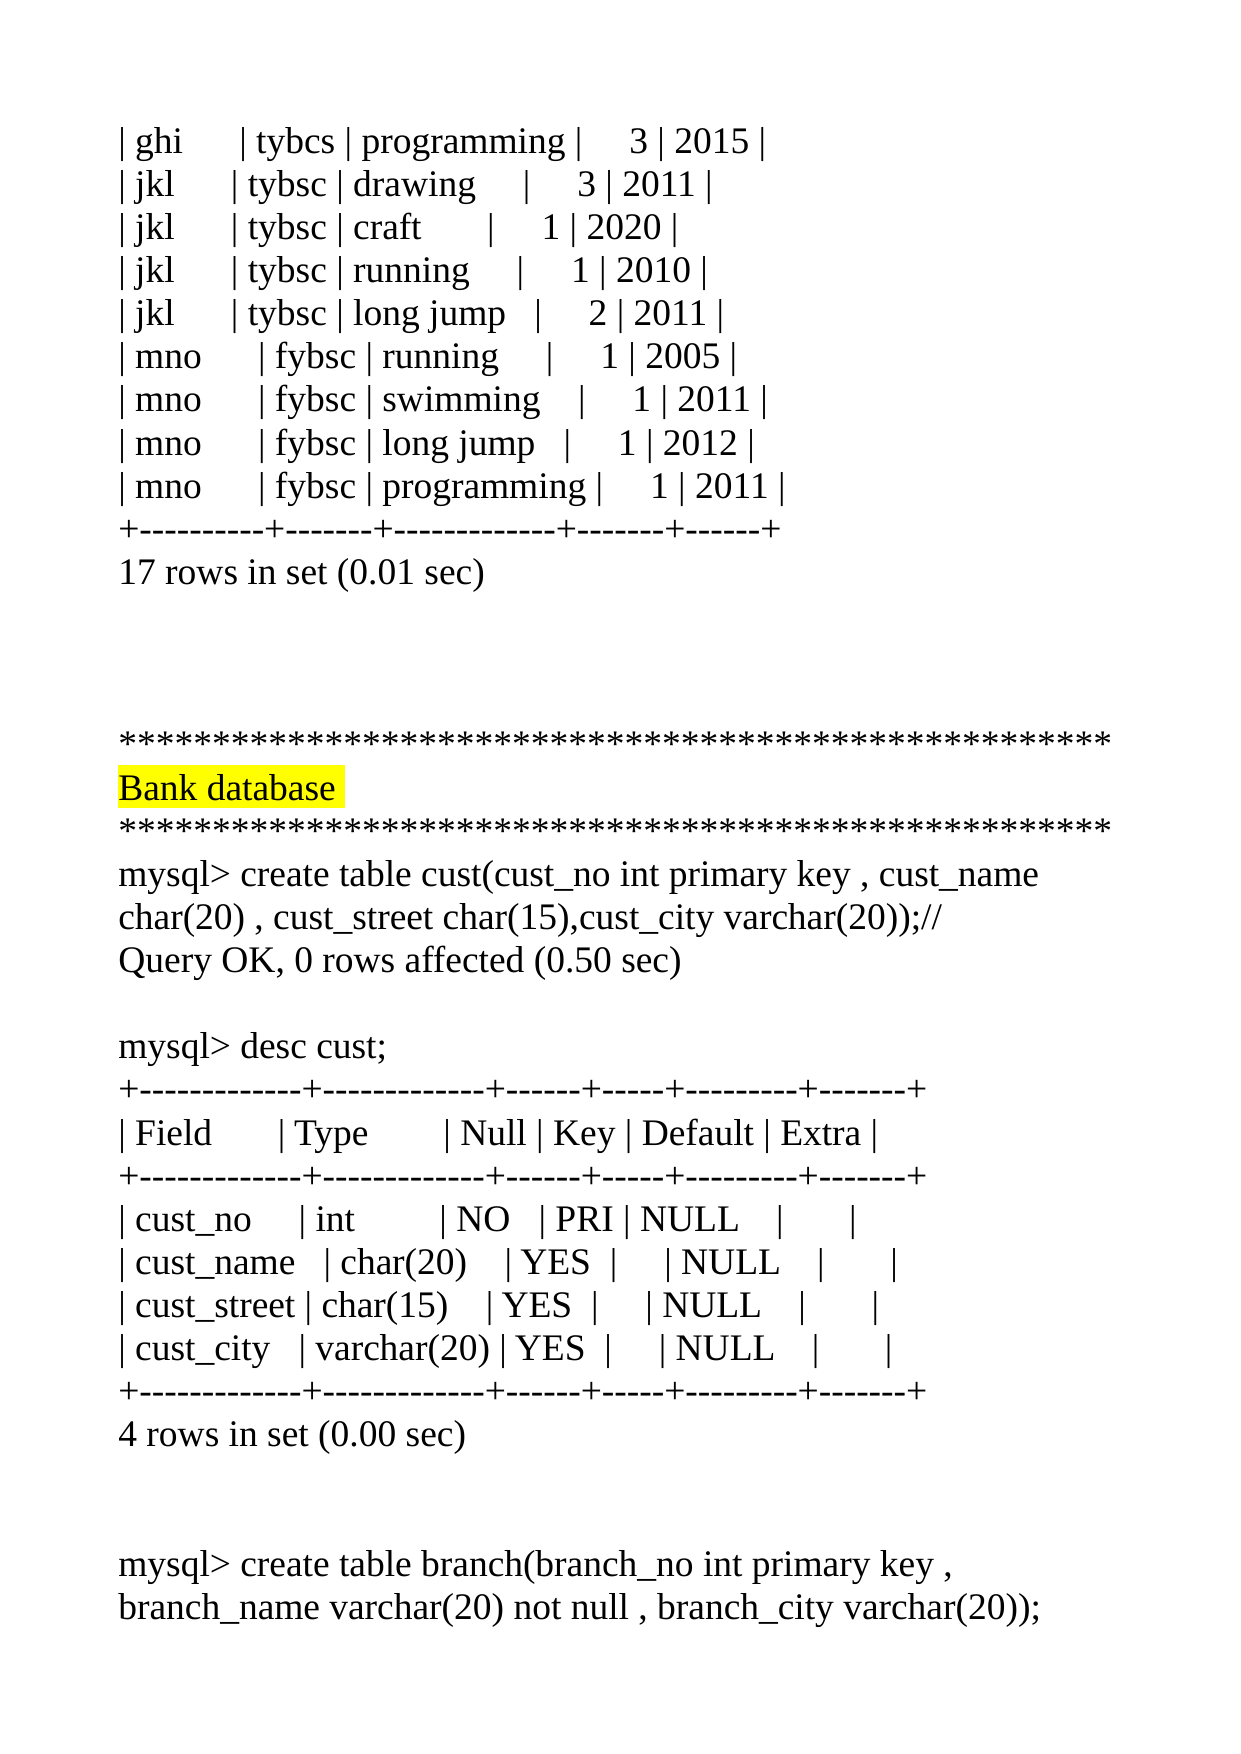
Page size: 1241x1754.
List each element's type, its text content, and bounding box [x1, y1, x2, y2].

text | cust_no | int | NO | PRI | NULL | | [118, 1196, 1122, 1239]
text | mno | fybsc | programming | 1 | 2011 | [118, 463, 1122, 506]
text | cust_name | char(20) | YES | | NULL | | [118, 1239, 1122, 1282]
text +-------------+-------------+------+-----+---------+-------+ [118, 1153, 1122, 1196]
text ***************************************************** [118, 808, 1122, 851]
text | Field | Type | Null | Key | Default | Extra | [118, 1110, 1122, 1153]
text 17 rows in set (0.01 sec) [118, 549, 1122, 592]
text | mno | fybsc | long jump | 1 | 2012 | [118, 420, 1122, 463]
text | mno | fybsc | swimming | 1 | 2011 | [118, 377, 1122, 420]
text Query OK, 0 rows affected (0.50 sec) [118, 937, 1122, 981]
text | mno | fybsc | running | 1 | 2005 | [118, 334, 1122, 377]
text | jkl | tybsc | running | 1 | 2010 | [118, 247, 1122, 291]
text | ghi | tybcs | programming | 3 | 2015 | [118, 118, 1122, 161]
text mysql> create table branch(branch_no int primary key , branch_name varchar(20) not null , branch_city varchar(20)); [118, 1541, 1122, 1627]
text mysql> desc cust; [118, 1024, 1122, 1067]
text | jkl | tybsc | drawing | 3 | 2011 | [118, 161, 1122, 204]
text | cust_city | varchar(20) | YES | | NULL | | [118, 1326, 1122, 1369]
text | jkl | tybsc | craft | 1 | 2020 | [118, 204, 1122, 247]
text | cust_street | char(15) | YES | | NULL | | [118, 1282, 1122, 1326]
text mysql> create table cust(cust_no int primary key , cust_name char(20) , cust_street char(15),cust_city varchar(20));// [118, 851, 1122, 937]
text ***************************************************** [118, 722, 1122, 765]
text +-------------+-------------+------+-----+---------+-------+ [118, 1067, 1122, 1110]
text Bank database [118, 765, 1122, 808]
text +-------------+-------------+------+-----+---------+-------+ [118, 1369, 1122, 1412]
text | jkl | tybsc | long jump | 2 | 2011 | [118, 291, 1122, 334]
text +----------+-------+-------------+-------+------+ [118, 506, 1122, 549]
text 4 rows in set (0.00 sec) [118, 1412, 1122, 1455]
